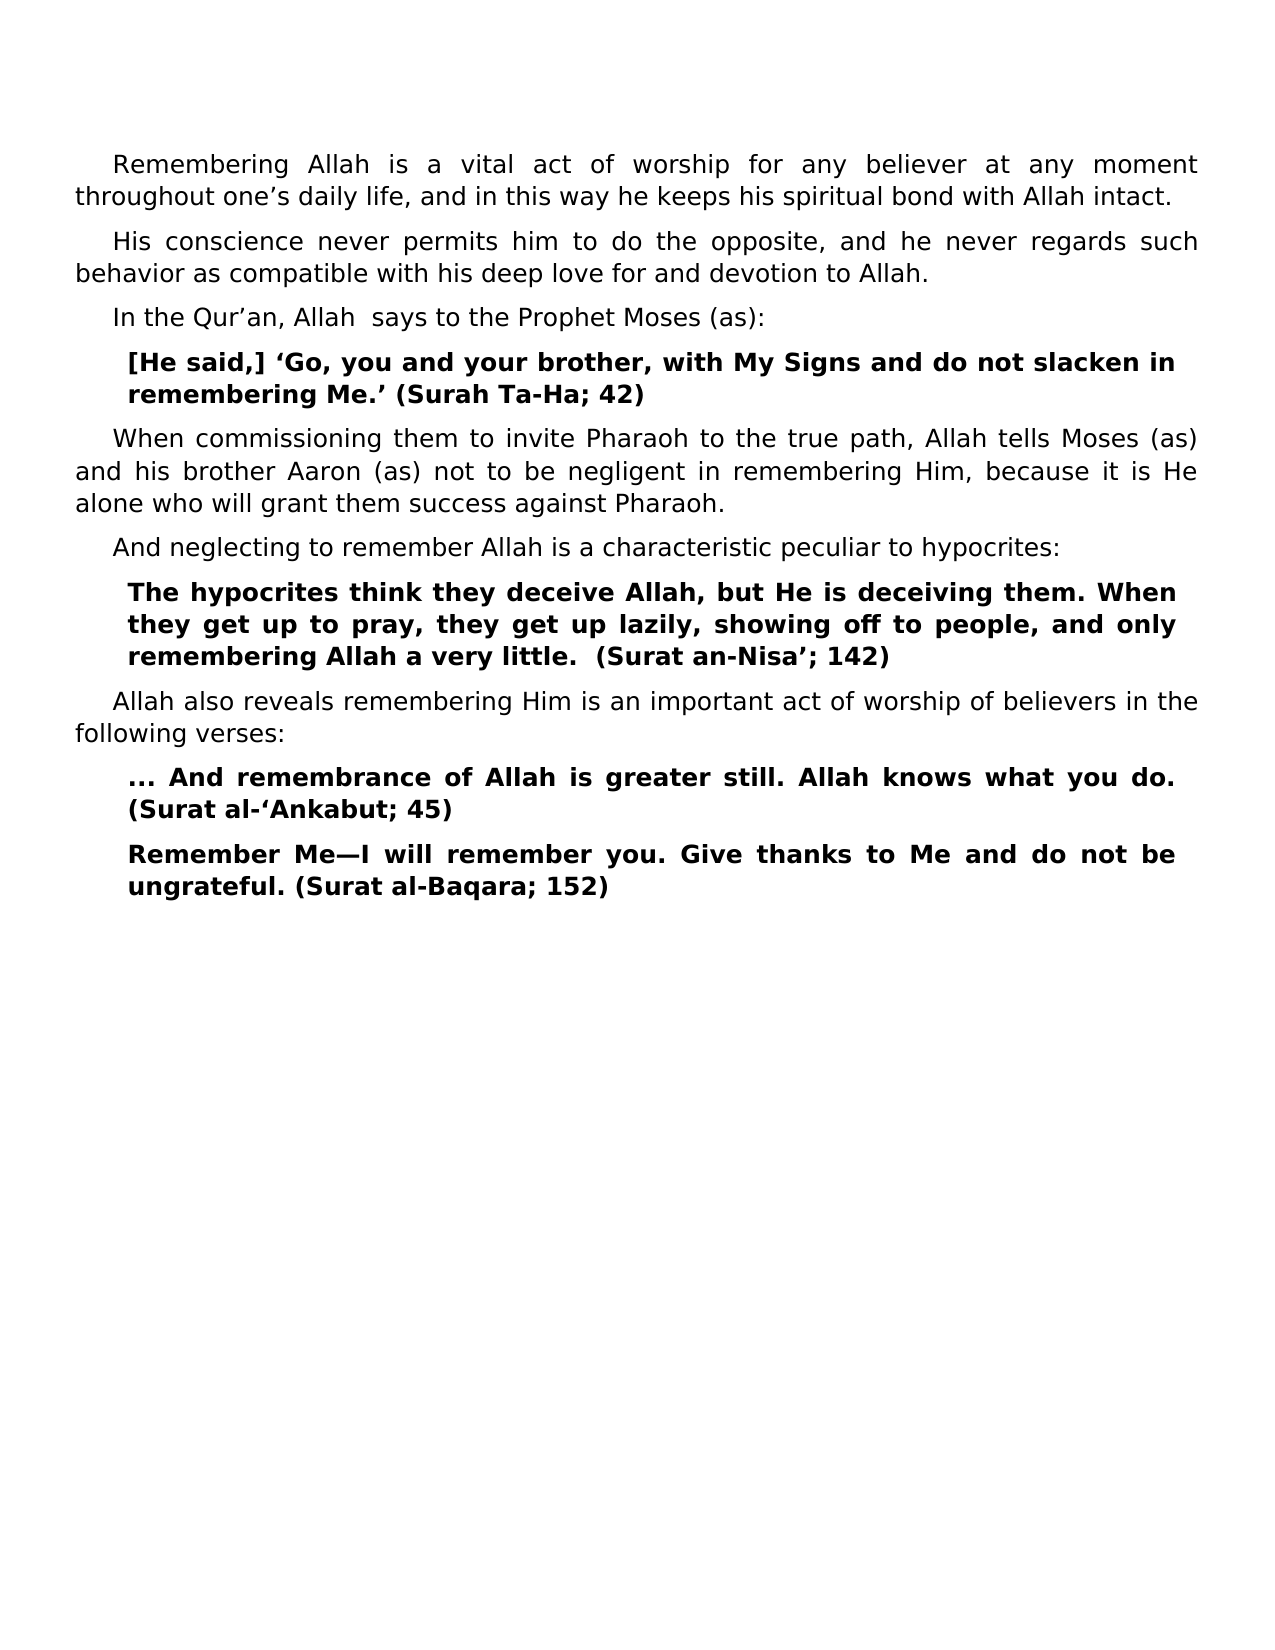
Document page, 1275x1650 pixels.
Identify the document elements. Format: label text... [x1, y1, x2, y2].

text His conscience never permits him to do the opposite, and he never regards such behavior as compatible with his deep love for and devotion to Allah. [75, 227, 1200, 288]
text Allah also reveals remembering Him is an important act of worship of believers in the following verses: [75, 687, 1200, 748]
text [He said,] ‘Go, you and your brother, with My Signs and do not slacken in remembering Me.’ (Surah Ta-Ha; 42) [127, 348, 1177, 409]
text And neglecting to remember Allah is a characteristic peculiar to hypocrites: [75, 533, 1200, 562]
text In the Qur’an, Allah says to the Prophet Moses (as): [75, 303, 1200, 332]
text ... And remembrance of Allah is greater still. Allah knows what you do. (Surat al-‘Ankabut; 45) [127, 763, 1177, 824]
text When commissioning them to invite Pharaoh to the true path, Allah tells Moses (as) and his brother Aaron (as) not to be negligent in remembering Him, because it is He alone who will grant them success against Pharaoh. [75, 424, 1200, 518]
text The hypocrites think they deceive Allah, but He is deceiving them. When they get up to pray, they get up lazily, showing off to people, and only remembering Allah a very little. (Surat an-Nisa’; 142) [127, 578, 1177, 671]
text Remember Me—I will remember you. Give thanks to Me and do not be ungrateful. (Surat al-Baqara; 152) [127, 840, 1177, 901]
text Remembering Allah is a vital act of worship for any believer at any moment throughout one’s daily life, and in this way he keeps his spiritual bond with Allah intact. [75, 150, 1200, 211]
